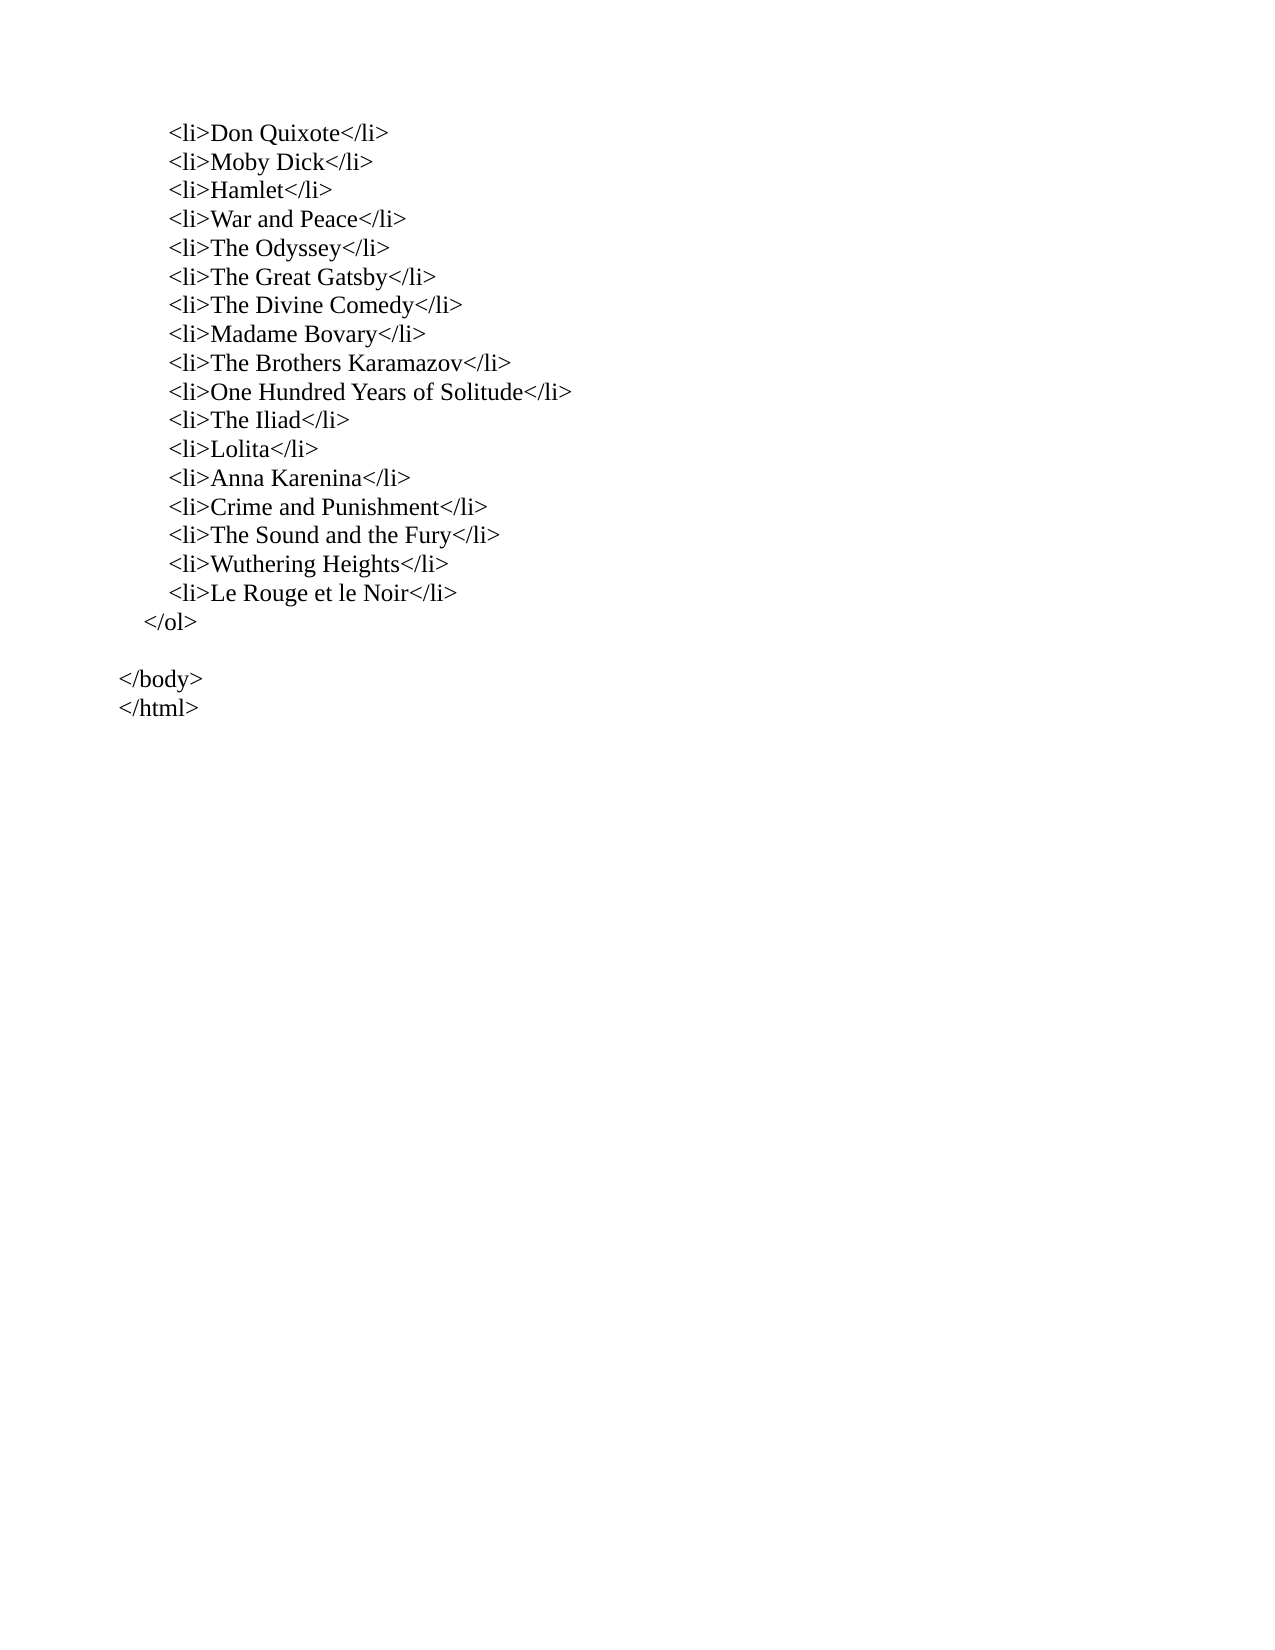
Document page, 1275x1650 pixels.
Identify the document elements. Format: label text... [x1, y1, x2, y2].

text <li>The Divine Comedy</li> [118, 291, 1157, 319]
text <li>Hamlet</li> [118, 176, 1157, 204]
text <li>One Hundred Years of Solitude</li> [118, 377, 1157, 406]
text </html> [118, 693, 1157, 722]
text <li>Le Rouge et le Noir</li> [118, 578, 1157, 607]
text <li>Wuthering Heights</li> [118, 549, 1157, 578]
text <li>Madame Bovary</li> [118, 319, 1157, 348]
text <li>The Brothers Karamazov</li> [118, 348, 1157, 377]
text <li>The Iliad</li> [118, 406, 1157, 434]
text <li>The Great Gatsby</li> [118, 262, 1157, 291]
text <li>The Odyssey</li> [118, 233, 1157, 262]
text </ol> [118, 607, 1157, 636]
text <li>Anna Karenina</li> [118, 463, 1157, 492]
text <li>Don Quixote</li> [118, 118, 1157, 147]
text <li>The Sound and the Fury</li> [118, 521, 1157, 549]
text <li>Moby Dick</li> [118, 147, 1157, 176]
text <li>Crime and Punishment</li> [118, 492, 1157, 521]
text <li>Lolita</li> [118, 434, 1157, 463]
text </body> [118, 664, 1157, 693]
text <li>War and Peace</li> [118, 204, 1157, 233]
